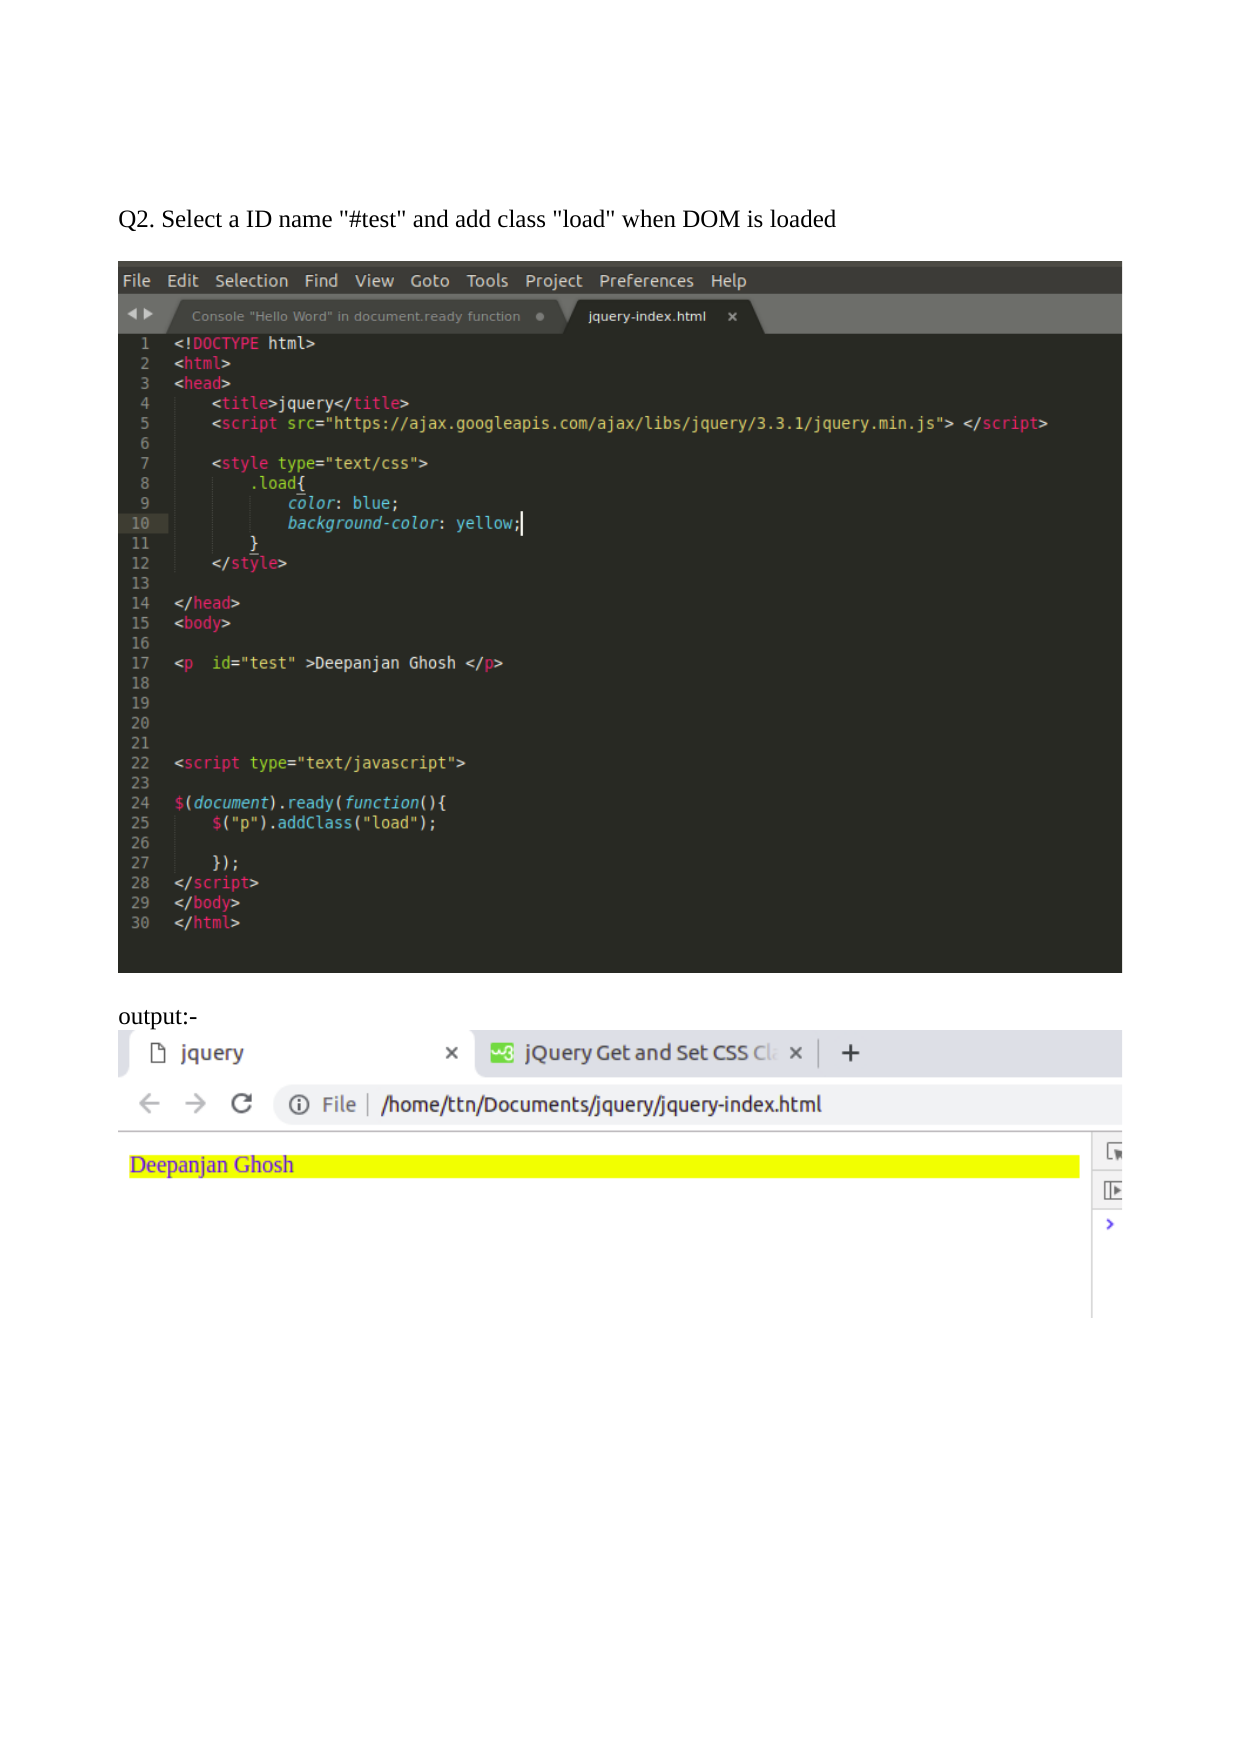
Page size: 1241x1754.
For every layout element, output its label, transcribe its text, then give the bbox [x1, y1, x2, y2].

picture [118, 1030, 1123, 1318]
text Q2. Select a ID name "#test" and add class "load" when DOM is loaded [118, 204, 1122, 233]
text output:- [118, 1001, 1122, 1030]
picture [118, 261, 1123, 973]
